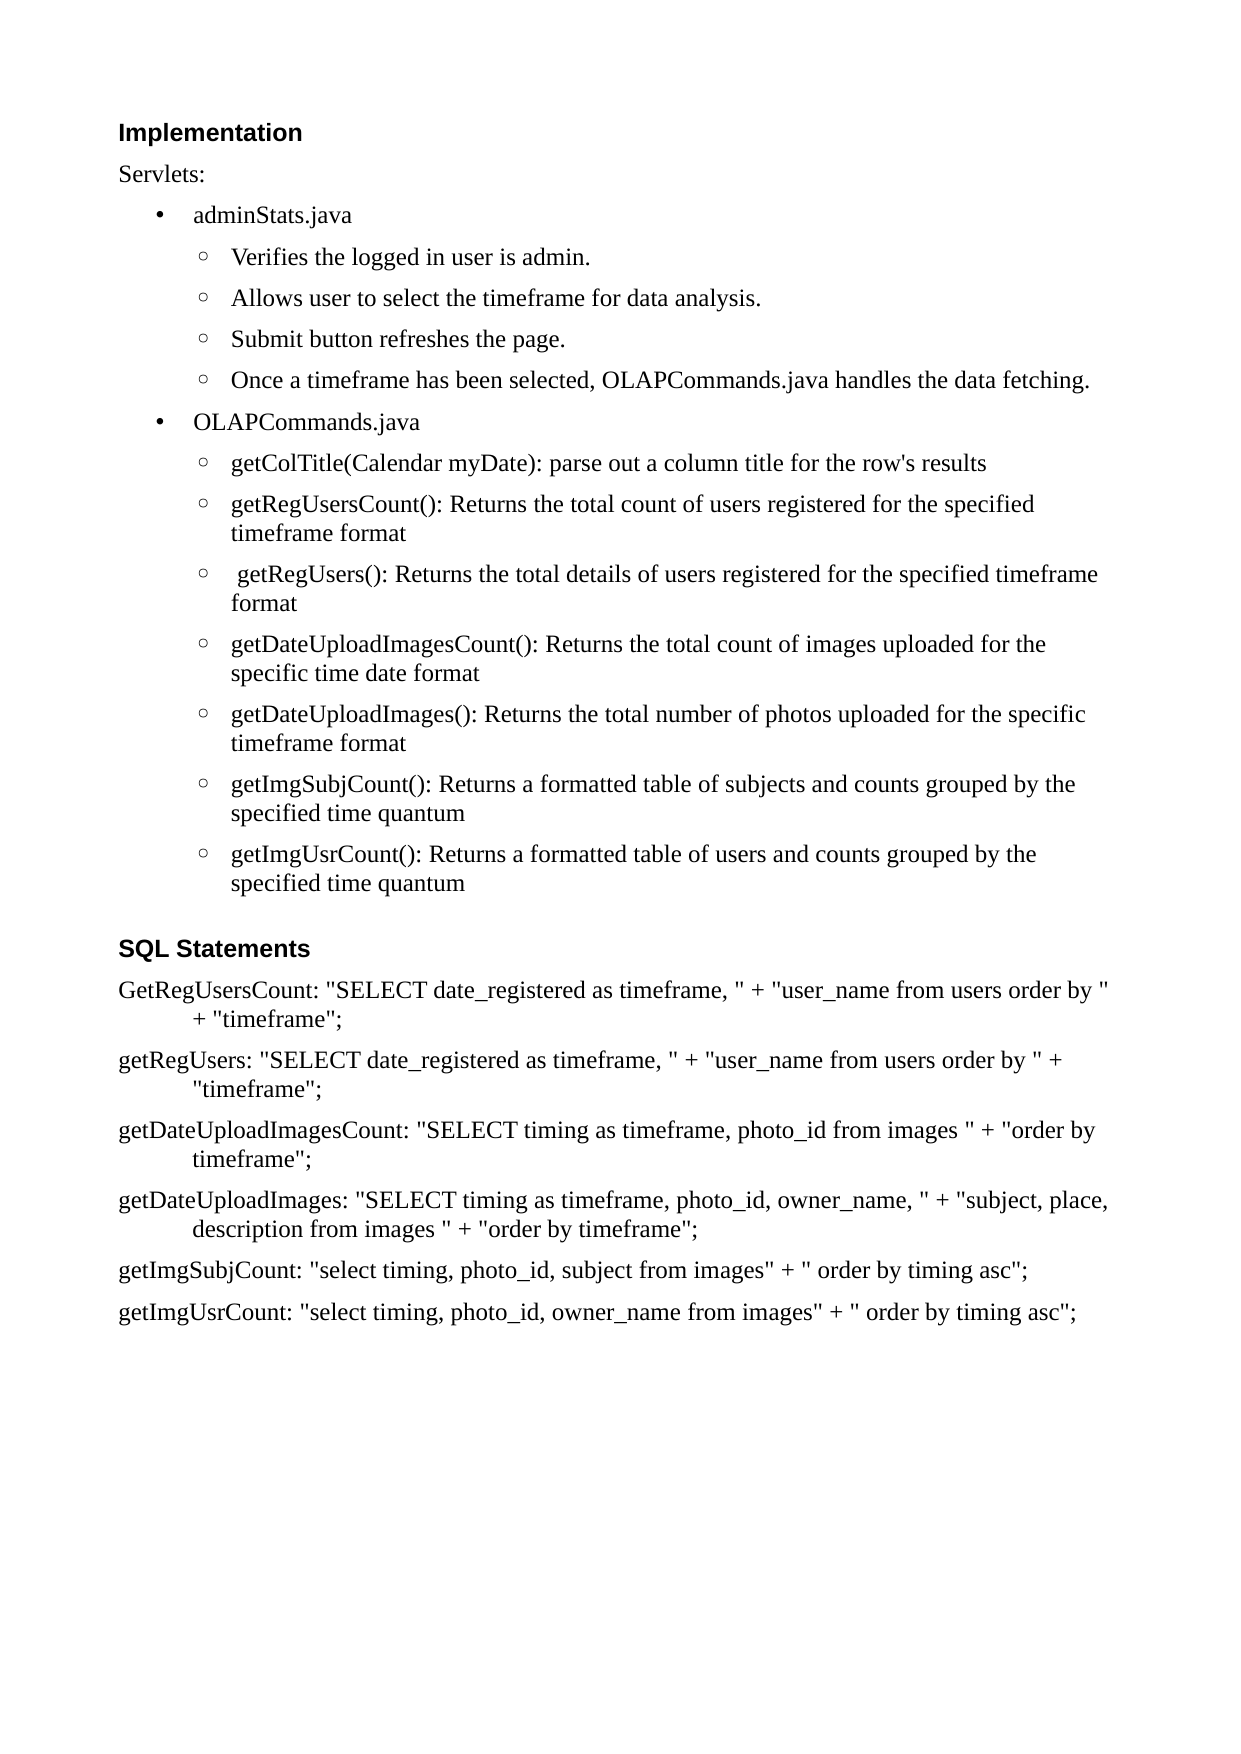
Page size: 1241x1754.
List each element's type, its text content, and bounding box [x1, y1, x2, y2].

list getDateUploadImagesCount(): Returns the total count of images uploaded for the specific time date format [193, 629, 1122, 687]
text GetRegUsersCount: "SELECT date_registered as timeframe, " + "user_name from users order by " + "timeframe"; [118, 976, 1122, 1033]
list Submit button refreshes the page. [193, 324, 1122, 353]
list Allows user to select the timeframe for data analysis. [193, 283, 1122, 312]
subtitle SQL Statements [118, 934, 1122, 963]
list getImgSubjCount(): Returns a formatted table of subjects and counts grouped by the specified time quantum [193, 769, 1122, 827]
subtitle Implementation [118, 118, 1122, 147]
list getRegUsers(): Returns the total details of users registered for the specified timeframe format [193, 559, 1122, 617]
list getRegUsersCount(): Returns the total count of users registered for the specified timeframe format [193, 489, 1122, 547]
text getRegUsers: "SELECT date_registered as timeframe, " + "user_name from users order by " + "timeframe"; [118, 1046, 1122, 1103]
text Servlets: [118, 159, 1122, 188]
list OLAPCommands.java [156, 407, 1122, 436]
list getImgUsrCount(): Returns a formatted table of users and counts grouped by the specified time quantum [193, 839, 1122, 897]
text getDateUploadImages: "SELECT timing as timeframe, photo_id, owner_name, " + "subject, place, description from images " + "order by timeframe"; [118, 1186, 1122, 1243]
list adminStats.java [156, 201, 1122, 229]
list Verifies the logged in user is admin. [193, 242, 1122, 271]
text getImgSubjCount: "select timing, photo_id, subject from images" + " order by timing asc"; [118, 1256, 1122, 1284]
list Once a timeframe has been selected, OLAPCommands.java handles the data fetching. [193, 366, 1122, 394]
text getDateUploadImagesCount: "SELECT timing as timeframe, photo_id from images " + "order by timeframe"; [118, 1116, 1122, 1173]
list getColTitle(Calendar myDate): parse out a column title for the row's results [193, 448, 1122, 477]
text getImgUsrCount: "select timing, photo_id, owner_name from images" + " order by timing asc"; [118, 1297, 1122, 1326]
list getDateUploadImages(): Returns the total number of photos uploaded for the specific timeframe format [193, 699, 1122, 757]
